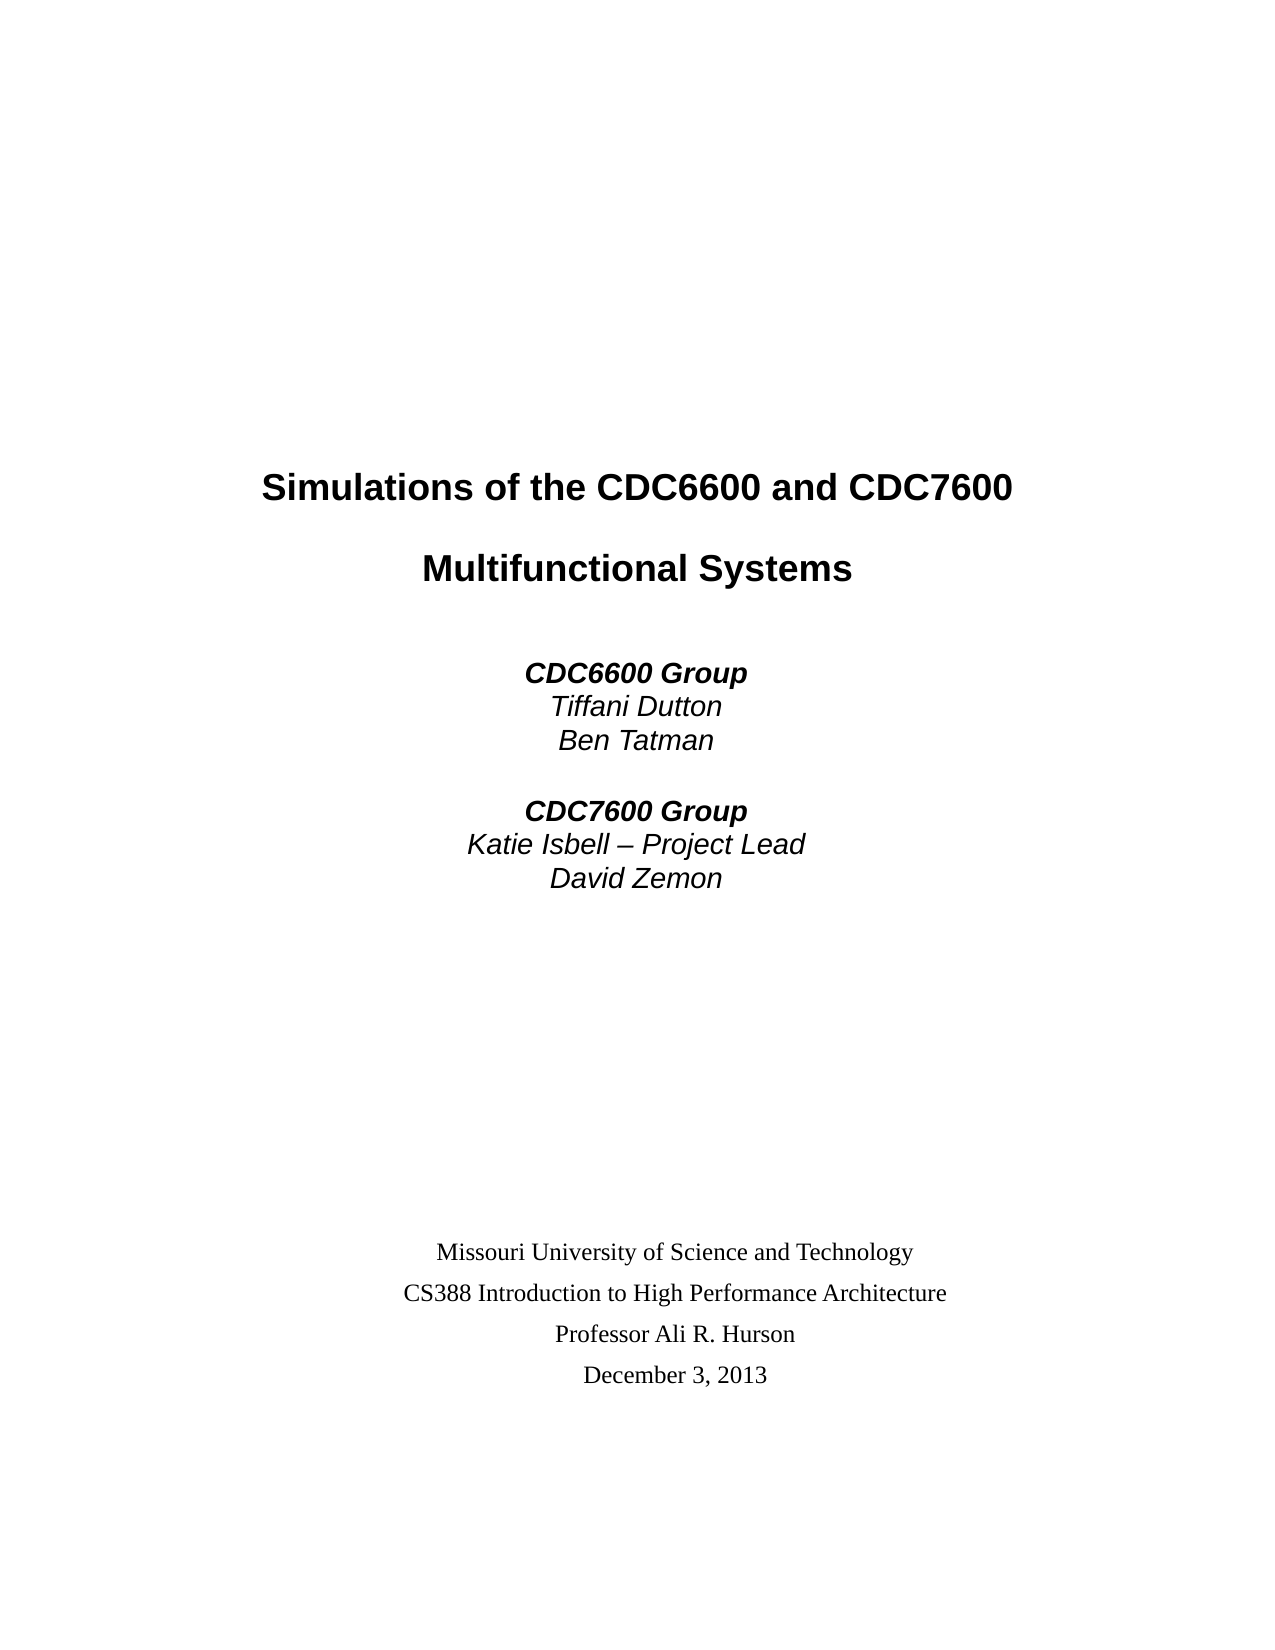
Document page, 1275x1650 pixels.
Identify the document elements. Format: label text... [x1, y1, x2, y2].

text CS388 Introduction to High Performance Architecture [118, 1278, 1157, 1307]
text Missouri University of Science and Technology [118, 1237, 1157, 1266]
text December 3, 2013 [118, 1361, 1157, 1389]
subtitle CDC6600 Group Tiffani Dutton Ben Tatman [118, 656, 1157, 756]
subtitle CDC7600 Group Katie Isbell – Project Lead David Zemon [118, 794, 1157, 894]
text Professor Ali R. Hurson [118, 1319, 1157, 1348]
title Multifunctional Systems [118, 546, 1157, 589]
title Simulations of the CDC6600 and CDC7600 [118, 466, 1157, 509]
